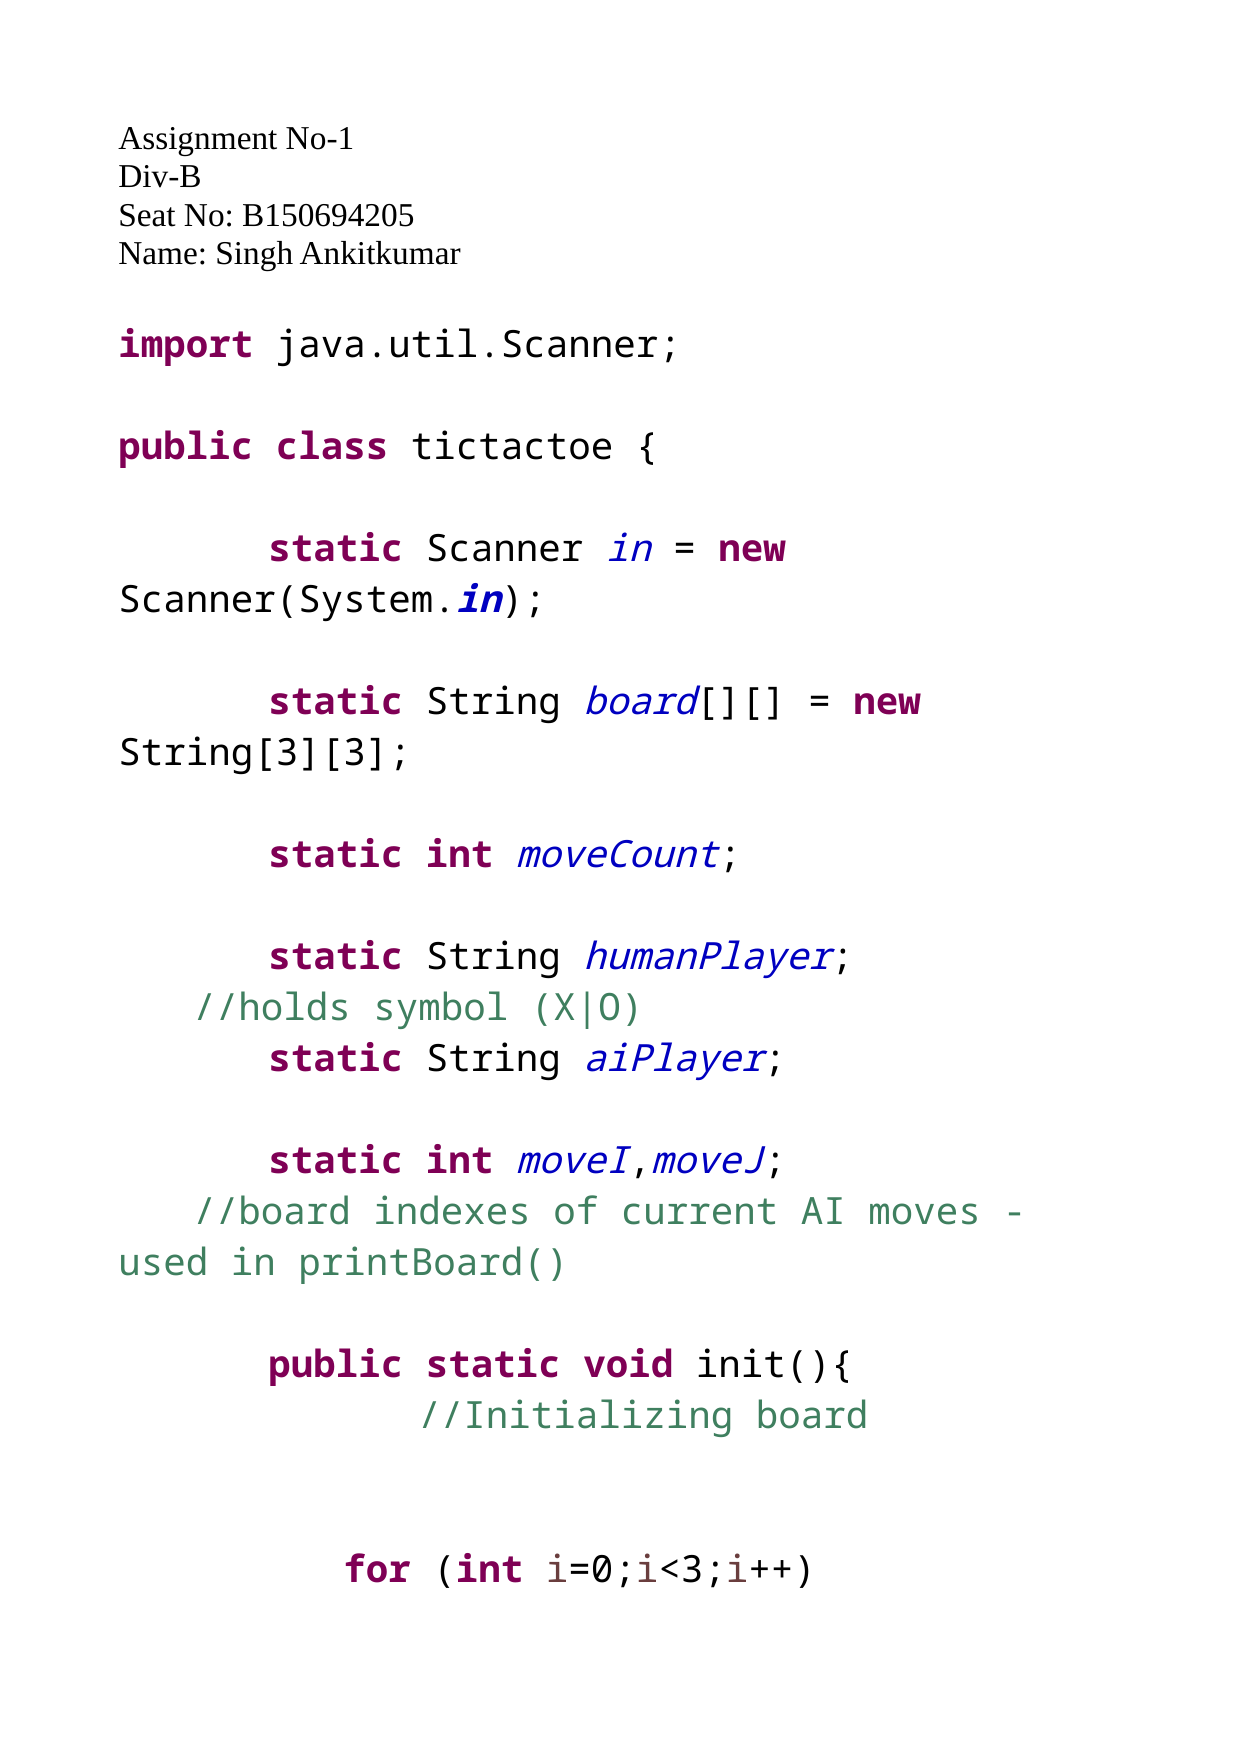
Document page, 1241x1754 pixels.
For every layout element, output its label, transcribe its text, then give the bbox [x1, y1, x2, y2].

text static Scanner in = new Scanner(System.in); [118, 521, 1122, 623]
text static String humanPlayer; //holds symbol (X|O) [118, 929, 1122, 1031]
text Div-B [118, 156, 1122, 195]
text static String board[][] = new String[3][3]; [118, 674, 1122, 776]
text for (int i=0;i<3;i++) [118, 1542, 1122, 1593]
text Name: Singh Ankitkumar [118, 233, 1122, 271]
text Seat No: B150694205 [118, 195, 1122, 233]
text import java.util.Scanner; [118, 317, 1122, 368]
text public class tictactoe { [118, 419, 1122, 470]
text static int moveCount; [118, 827, 1122, 878]
text static String aiPlayer; [118, 1031, 1122, 1082]
text Assignment No-1 [118, 118, 1122, 156]
text public static void init(){ //Initializing board [118, 1338, 1122, 1440]
text static int moveI,moveJ; //board indexes of current AI moves - used in printBoard() [118, 1133, 1122, 1287]
